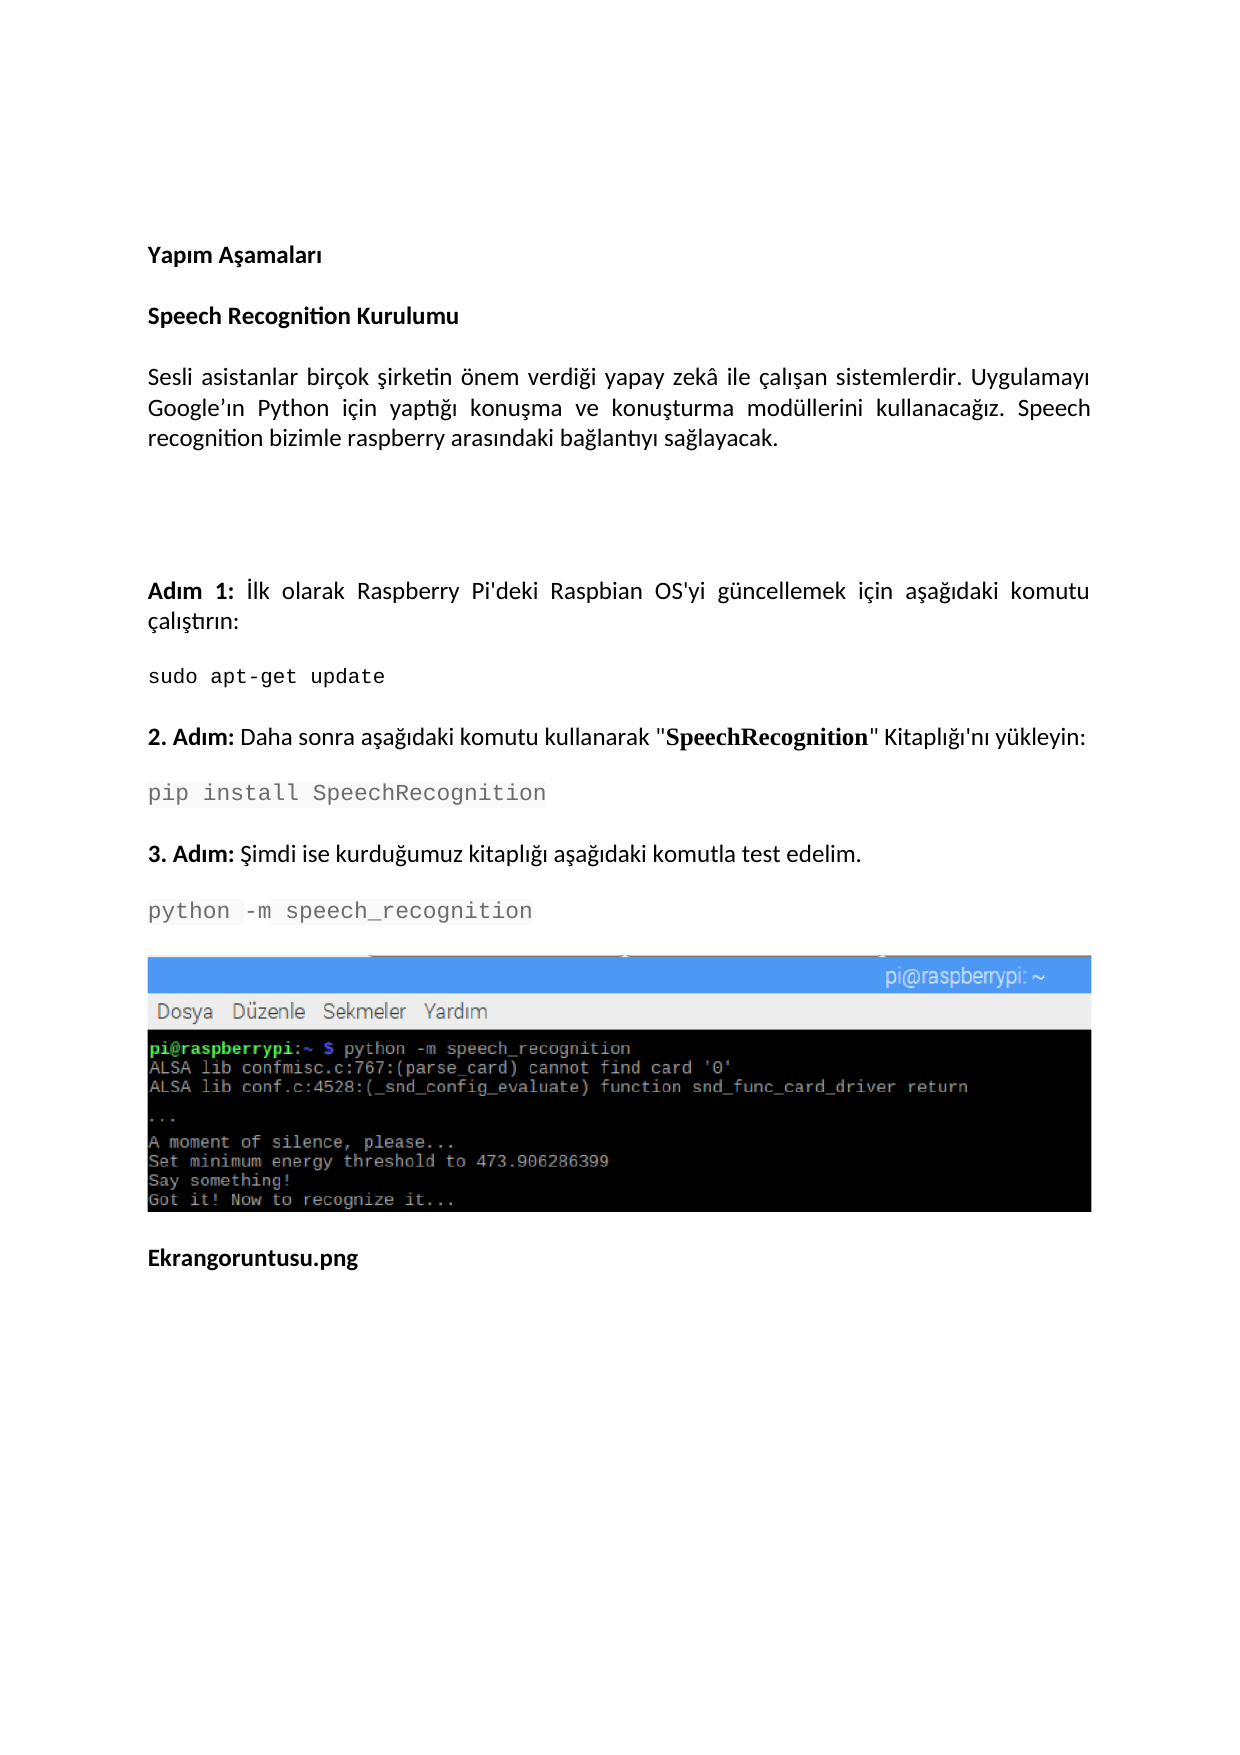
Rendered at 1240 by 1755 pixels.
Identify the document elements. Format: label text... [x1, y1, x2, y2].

text 3. Adım: Şimdi ise kurduğumuz kitaplığı aşağıdaki komutla test edelim. [148, 838, 1092, 869]
text Speech Recognition Kurulumu [148, 300, 1092, 331]
text Adım 1: İlk olarak Raspberry Pi'deki Raspbian OS'yi güncellemek için aşağıdaki komutu çalıştırın: [148, 575, 1092, 636]
text pip install SpeechRecognition [148, 782, 1092, 808]
text Sesli asistanlar birçok şirketin önem verdiği yapay zekâ ile çalışan sistemlerdir. Uygulamayı Google’ın Python için yaptığı konuşma ve konuşturma modüllerini kullanacağız. Speech recognition bizimle raspberry arasındaki bağlantıyı sağlayacak. [148, 361, 1092, 453]
text Ekrangoruntusu.png [148, 1242, 1092, 1273]
text Yapım Aşamaları [148, 239, 1092, 270]
text 2. Adım: Daha sonra aşağıdaki komutu kullanarak "SpeechRecognition" Kitaplığı'nı yükleyin: [148, 721, 1092, 751]
text python -m speech_recognition [148, 899, 1092, 925]
text sudo apt-get update [148, 666, 1092, 690]
